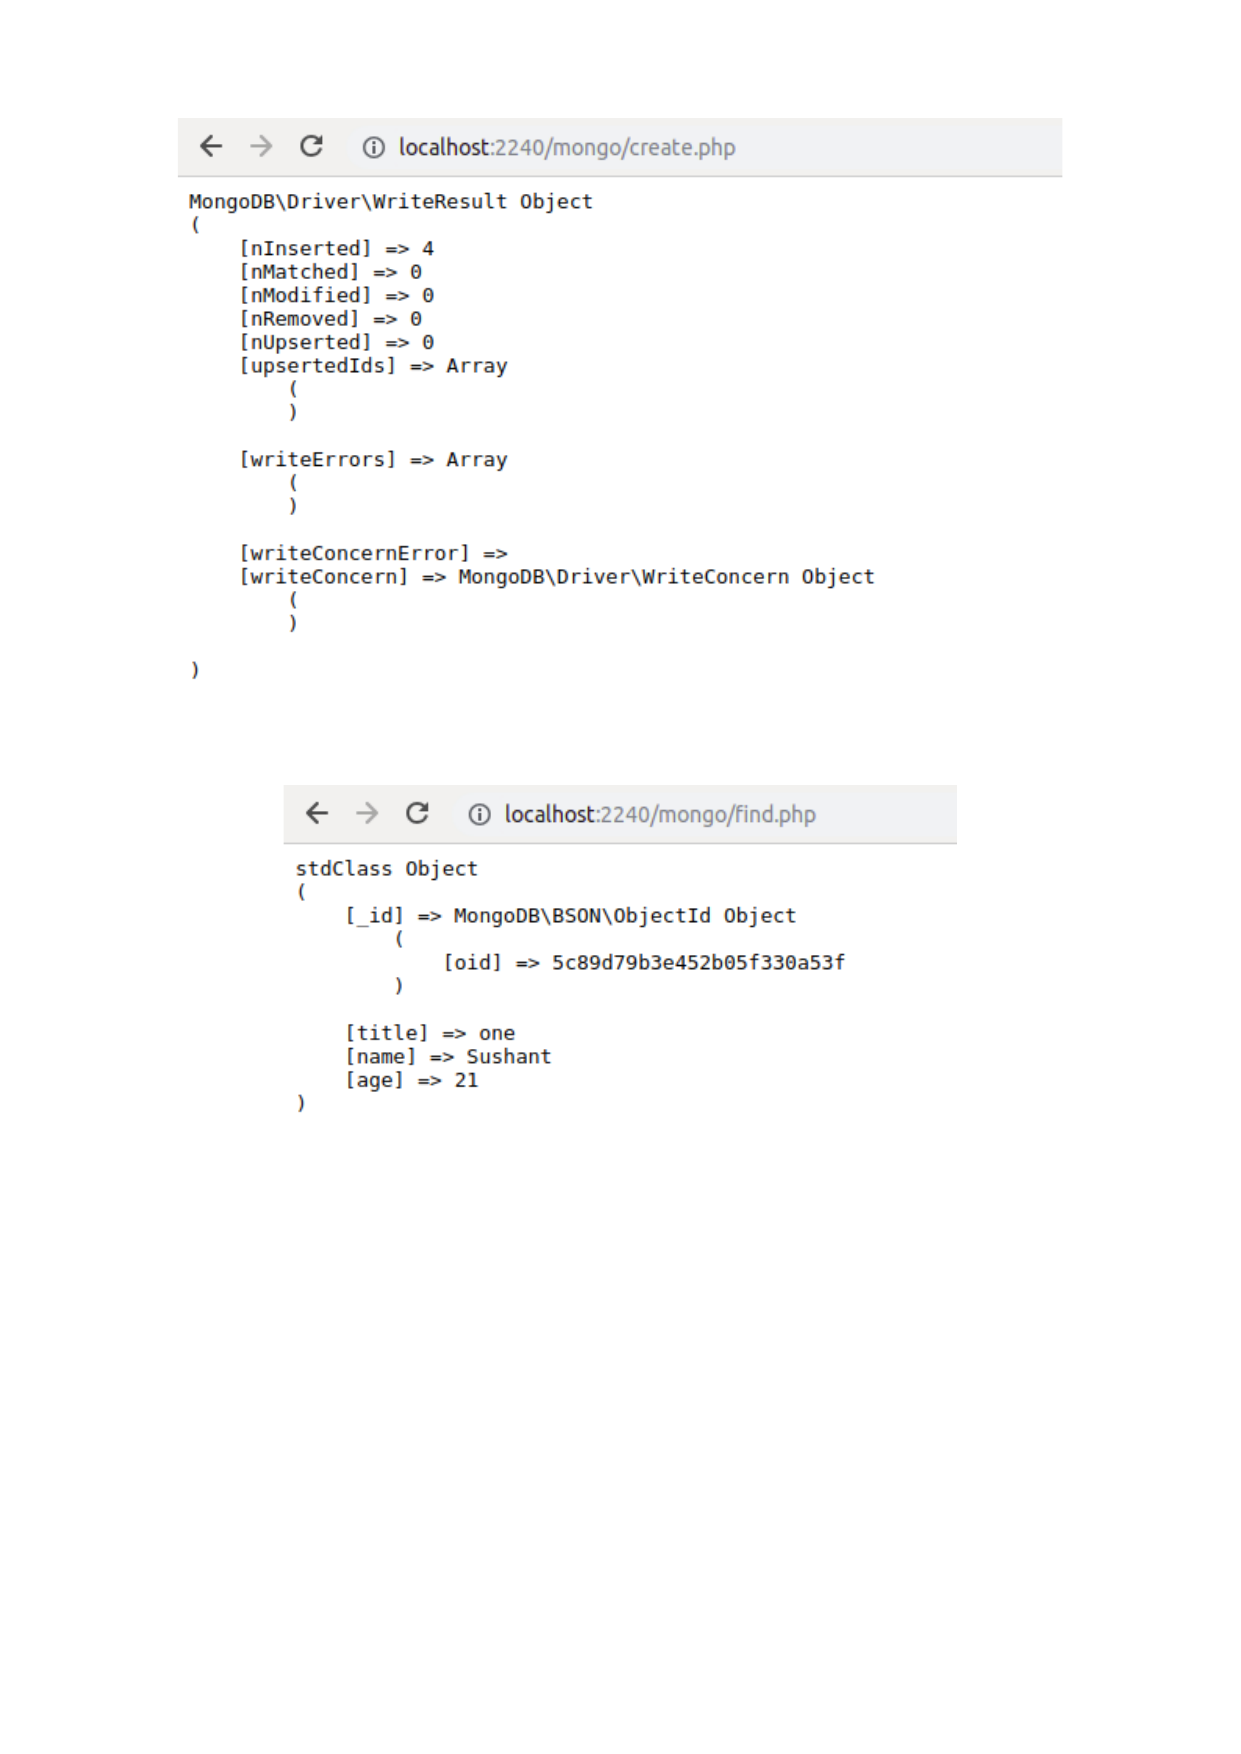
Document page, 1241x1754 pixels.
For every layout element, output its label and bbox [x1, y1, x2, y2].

picture [283, 785, 957, 1167]
picture [177, 118, 1063, 726]
